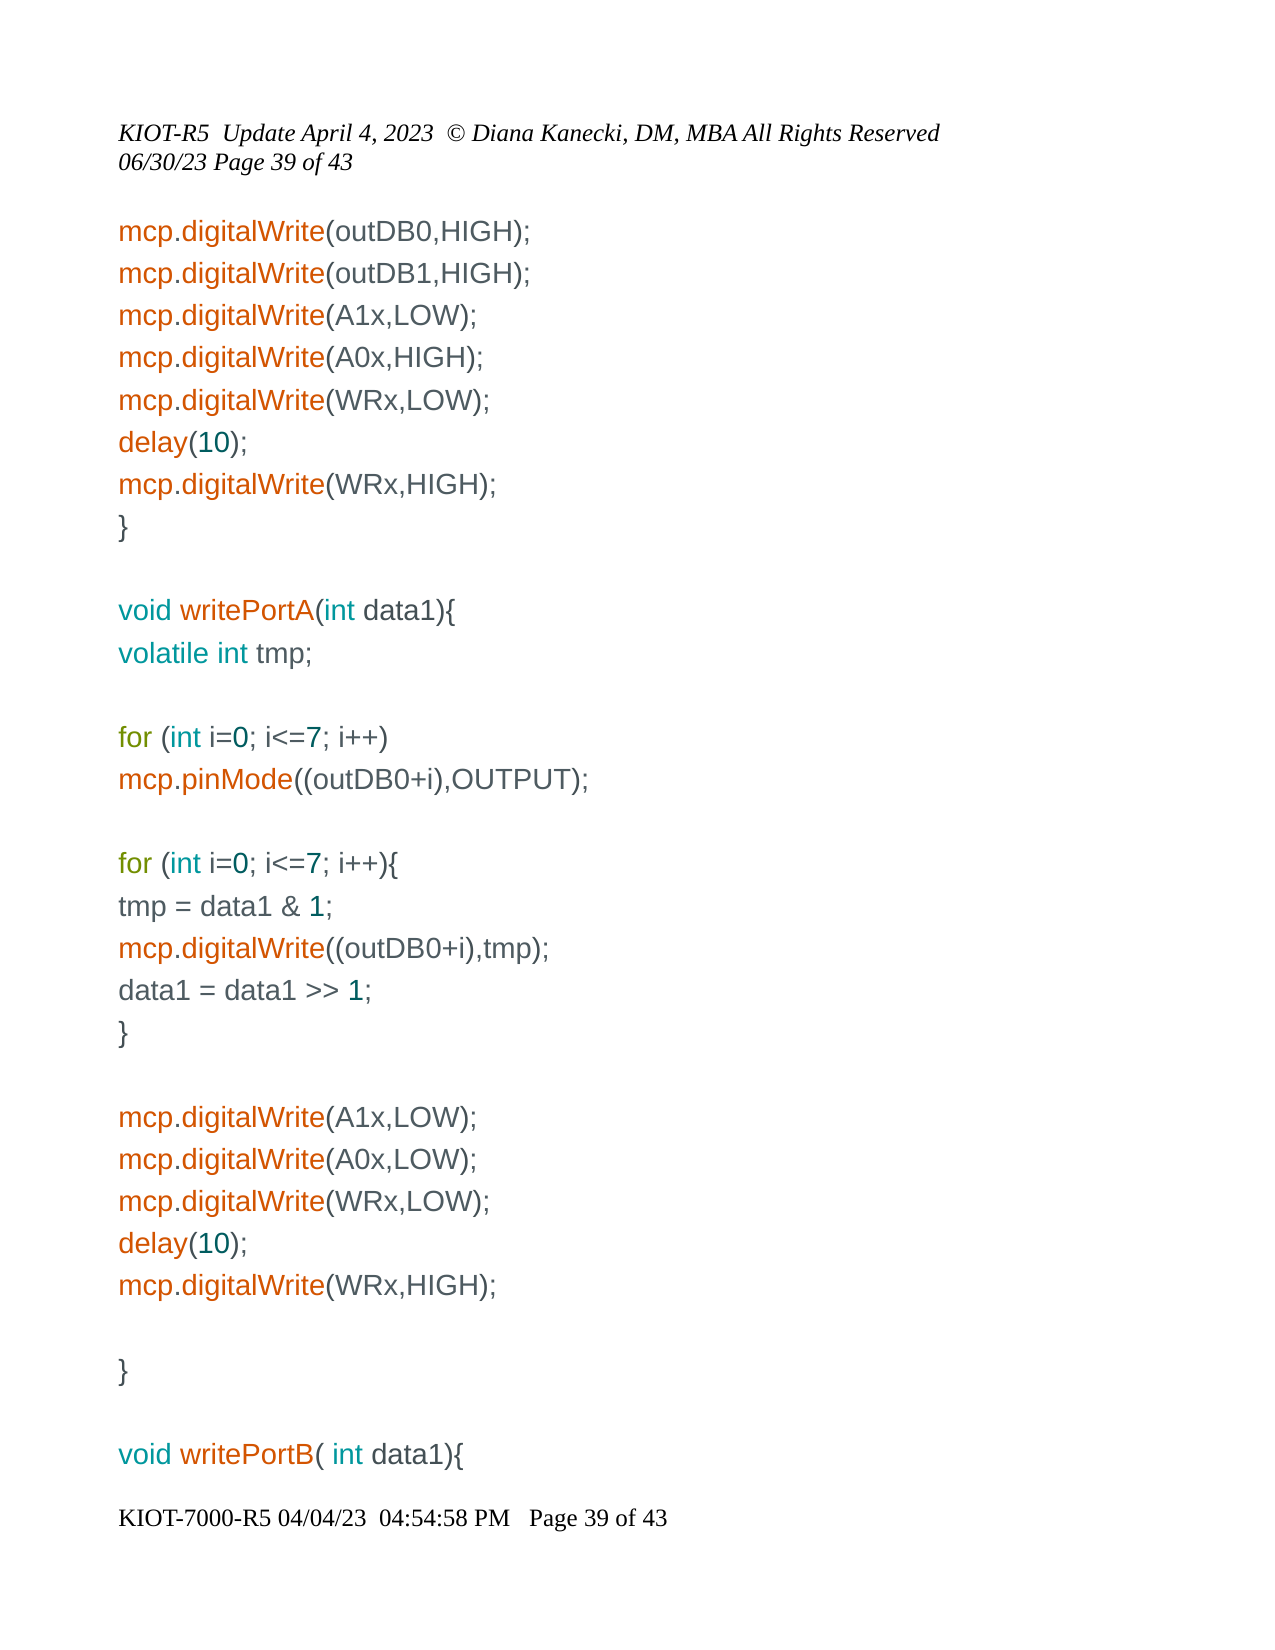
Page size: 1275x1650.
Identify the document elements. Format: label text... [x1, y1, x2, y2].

text mcp.digitalWrite(WRx,LOW); [118, 1175, 1157, 1218]
text mcp.digitalWrite(WRx,HIGH); [118, 458, 1157, 500]
text mcp.digitalWrite(A0x,LOW); [118, 1133, 1157, 1175]
text volatile int tmp; [118, 627, 1157, 669]
text mcp.digitalWrite(WRx,LOW); [118, 374, 1157, 416]
text tmp = data1 & 1; [118, 880, 1157, 922]
text void writePortA(int data1){ [118, 585, 1157, 627]
text mcp.digitalWrite(WRx,HIGH); [118, 1260, 1157, 1302]
text delay(10); [118, 1218, 1157, 1260]
text data1 = data1 >> 1; [118, 964, 1157, 1007]
text mcp.digitalWrite(outDB0,HIGH); [118, 205, 1157, 247]
text for (int i=0; i<=7; i++){ [118, 838, 1157, 880]
text } [118, 500, 1157, 543]
text mcp.digitalWrite((outDB0+i),tmp); [118, 922, 1157, 964]
text mcp.digitalWrite(A1x,LOW); [118, 1091, 1157, 1133]
text } [118, 1344, 1157, 1386]
text delay(10); [118, 416, 1157, 458]
text mcp.pinMode((outDB0+i),OUTPUT); [118, 753, 1157, 796]
text } [118, 1007, 1157, 1049]
text mcp.digitalWrite(outDB1,HIGH); [118, 247, 1157, 289]
text mcp.digitalWrite(A0x,HIGH); [118, 332, 1157, 374]
text void writePortB( int data1){ [118, 1428, 1157, 1471]
text for (int i=0; i<=7; i++) [118, 711, 1157, 753]
text mcp.digitalWrite(A1x,LOW); [118, 289, 1157, 332]
